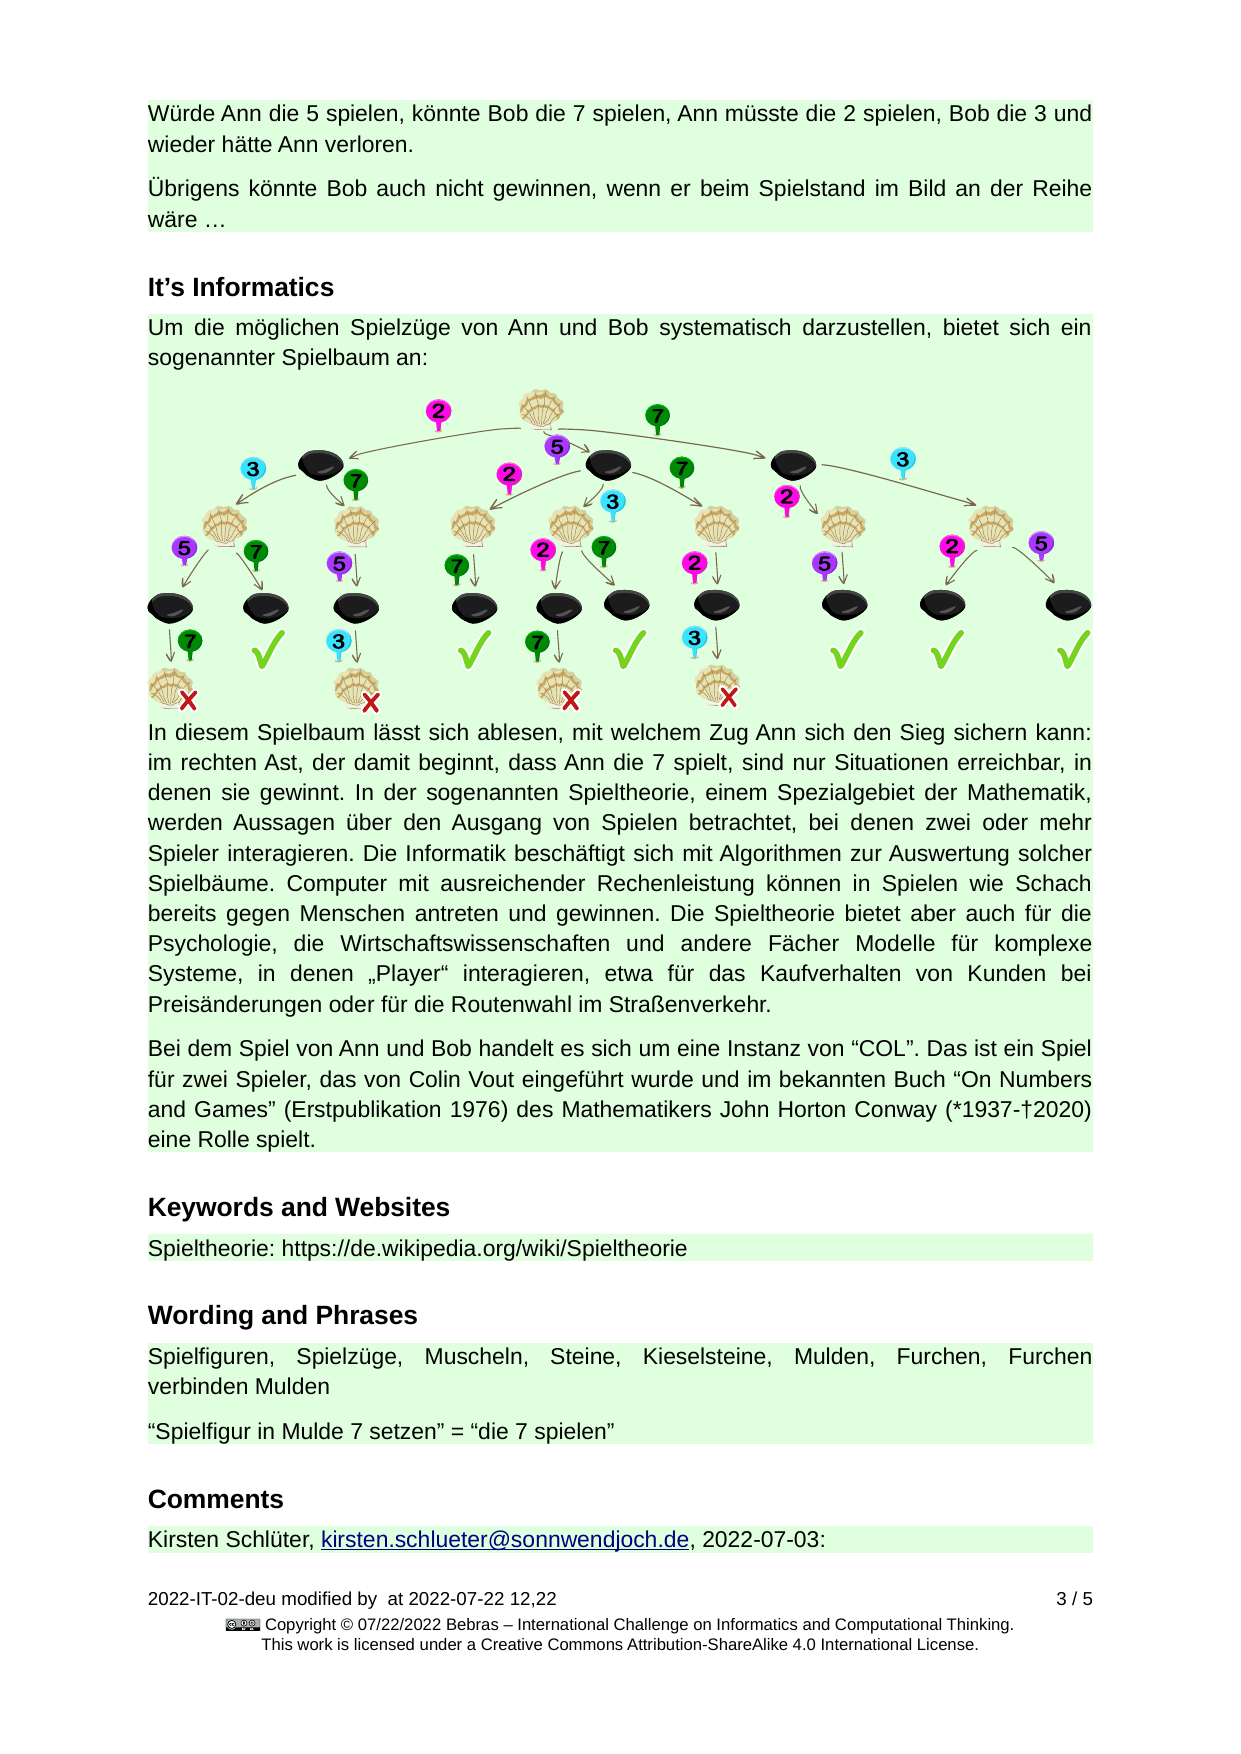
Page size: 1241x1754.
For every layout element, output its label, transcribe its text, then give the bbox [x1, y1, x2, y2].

text Spielfiguren, Spielzüge, Muscheln, Steine, Kieselsteine, Mulden, Furchen, Furchen verbinden Mulden [148, 1343, 1093, 1399]
subtitle It’s Informatics [148, 271, 1093, 302]
text Spieltheorie: https://de.wikipedia.org/wiki/Spieltheorie [148, 1234, 1093, 1261]
text Kirsten Schlüter, kirsten.schlueter@sonnwendjoch.de, 2022-07-03: [148, 1526, 1093, 1553]
text Um die möglichen Spielzüge von Ann und Bob systematisch darzustellen, bietet sich ein sogenannter Spielbaum an: [148, 314, 1093, 371]
text Bei dem Spiel von Ann und Bob handelt es sich um eine Instanz von “COL”. Das ist ein Spiel für zwei Spieler, das von Colin Vout eingeführt wurde und im bekannten Buch “On Numbers and Games” (Erstpublikation 1976) des Mathematikers John Horton Conway (*1937-†2020) eine Rolle spielt. [148, 1035, 1093, 1152]
text Würde Ann die 5 spielen, könnte Bob die 7 spielen, Ann müsste die 2 spielen, Bob die 3 und wieder hätte Ann verloren. [148, 100, 1093, 157]
text “Spielfigur in Mulde 7 setzen” = “die 7 spielen” [148, 1418, 1093, 1444]
subtitle Wording and Phrases [148, 1300, 1093, 1330]
subtitle Keywords and Websites [148, 1192, 1093, 1222]
subtitle Comments [148, 1483, 1093, 1514]
text In diesem Spielbaum lässt sich ablesen, mit welchem Zug Ann sich den Sieg sichern kann: im rechten Ast, der damit beginnt, dass Ann die 7 spielt, sind nur Situationen erreichbar, in denen sie gewinnt. In der sogenannten Spieltheorie, einem Spezialgebiet der Mathematik, werden Aussagen über den Ausgang von Spielen betrachtet, bei denen zwei oder mehr Spieler interagieren. Die Informatik beschäftigt sich mit Algorithmen zur Auswertung solcher Spielbäume. Computer mit ausreichender Rechenleistung können in Spielen wie Schach bereits gegen Menschen antreten und gewinnen. Die Spieltheorie bietet aber auch für die Psychologie, die Wirtschaftswissenschaften und andere Fächer Modelle für komplexe Systeme, in denen „Player“ interagieren, etwa für das Kaufverhalten von Kunden bei Preisänderungen oder für die Routenwahl im Straßenverkehr. [148, 389, 1093, 1017]
text Übrigens könnte Bob auch nicht gewinnen, wenn er beim Spielstand im Bild an der Reihe wäre … [148, 175, 1093, 232]
